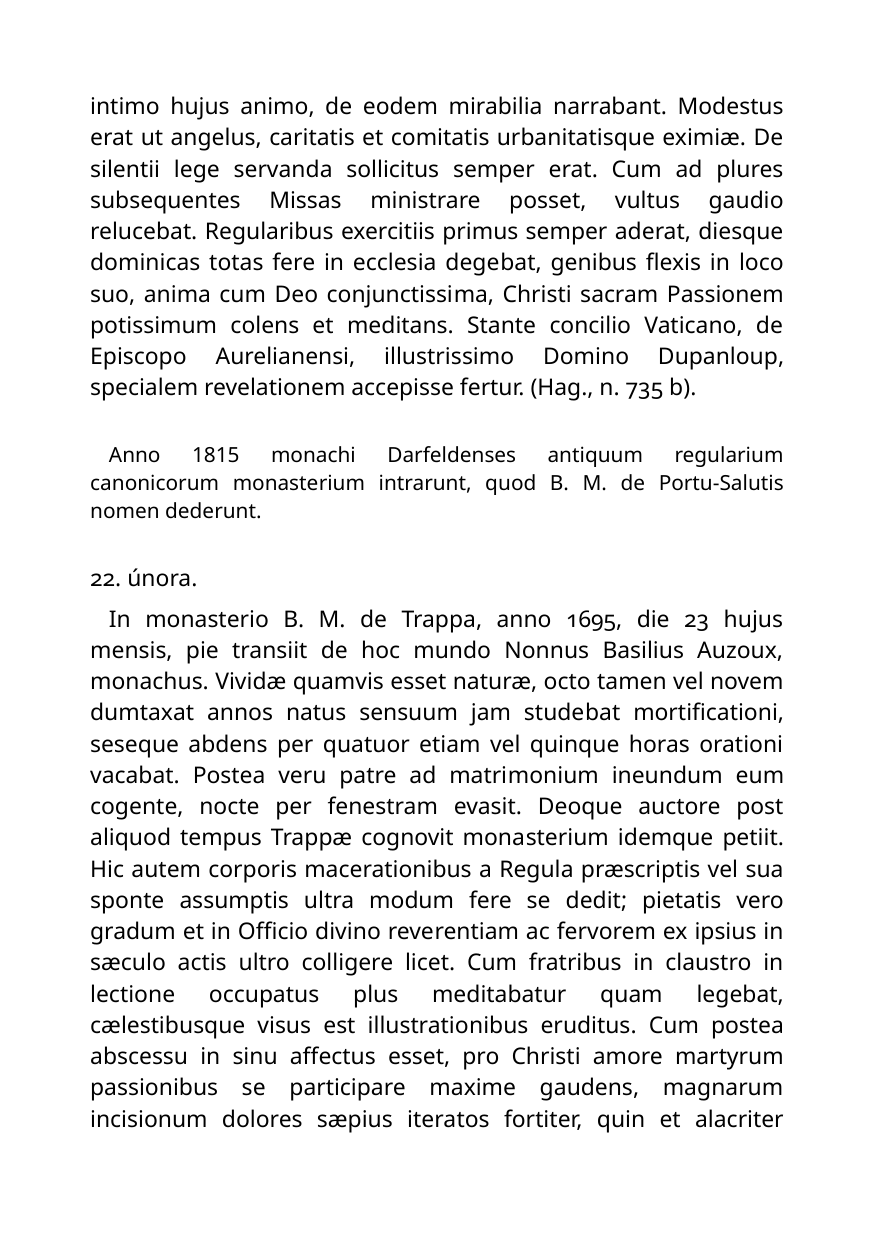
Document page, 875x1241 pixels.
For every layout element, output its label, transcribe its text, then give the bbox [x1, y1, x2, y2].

text Anno 1815 monachi Darfeldenses antiquum regularium canonicorum monaste­rium intrarunt, quod B. M. de Portu-Salutis nomen dederunt. [90, 440, 784, 525]
text 22. února. [90, 562, 784, 594]
text In monasterio B. M. de Trappa, anno 1695, die 23 hujus mensis, pie transiit de hoc mundo Nonnus Basilius Auzoux, monachus. Vividæ quamvis esset naturæ, octo tamen vel novem dumtaxat annos natus sensuum jam stude­bat mortificationi, seseque abdens per quatuor etiam vel quinque horas orationi vacabat. Postea veru patre ad matri­monium ineundum eum cogente, nocte per fenestram evasit. Deoque auctore post aliquod tempus Trappæ cognovit mona­sterium idemque petiit. Hic autem corporis macerationibus a Regula præscriptis vel sua sponte assumptis ultra modum fere se dedit; pietatis vero gradum et in Officio divino reve­rentiam ac fervorem ex ipsius in sæculo actis ultro colligere licet. Cum fratribus in claustro in lectione occupatus plus meditabatur quam legebat, cælestibusque visus est illustratio­nibus eruditus. Cum postea abscessu in sinu affectus esset, pro Christi amore martyrum passionibus se participare maxime gaudens, magnarum incisionum dolores sæpius itera­tos fortiter, quin et alacriter [90, 603, 784, 1134]
text intimo hujus animo, de eodem mirabilia narrabant. Modestus erat ut angelus, caritatis et comitatis urbanitatisque eximiæ. De silentii lege servanda sollicitus semper erat. Cum ad plures subsequentes Missas ministrare posset, vultus gaudio relucebat. Regularibus exercitiis primus semper aderat, diesque dominicas totas fere in ecclesia dege­bat, genibus flexis in loco suo, anima cum Deo conjunctissi­ma, Christi sacram Passionem potissimum colens et meditans. Stante concilio Vaticano, de Episcopo Aurelianensi, illustris­simo Domino Dupanloup, specialem revelationem accepisse fertur. (Hag., n. 735 b). [90, 90, 784, 402]
